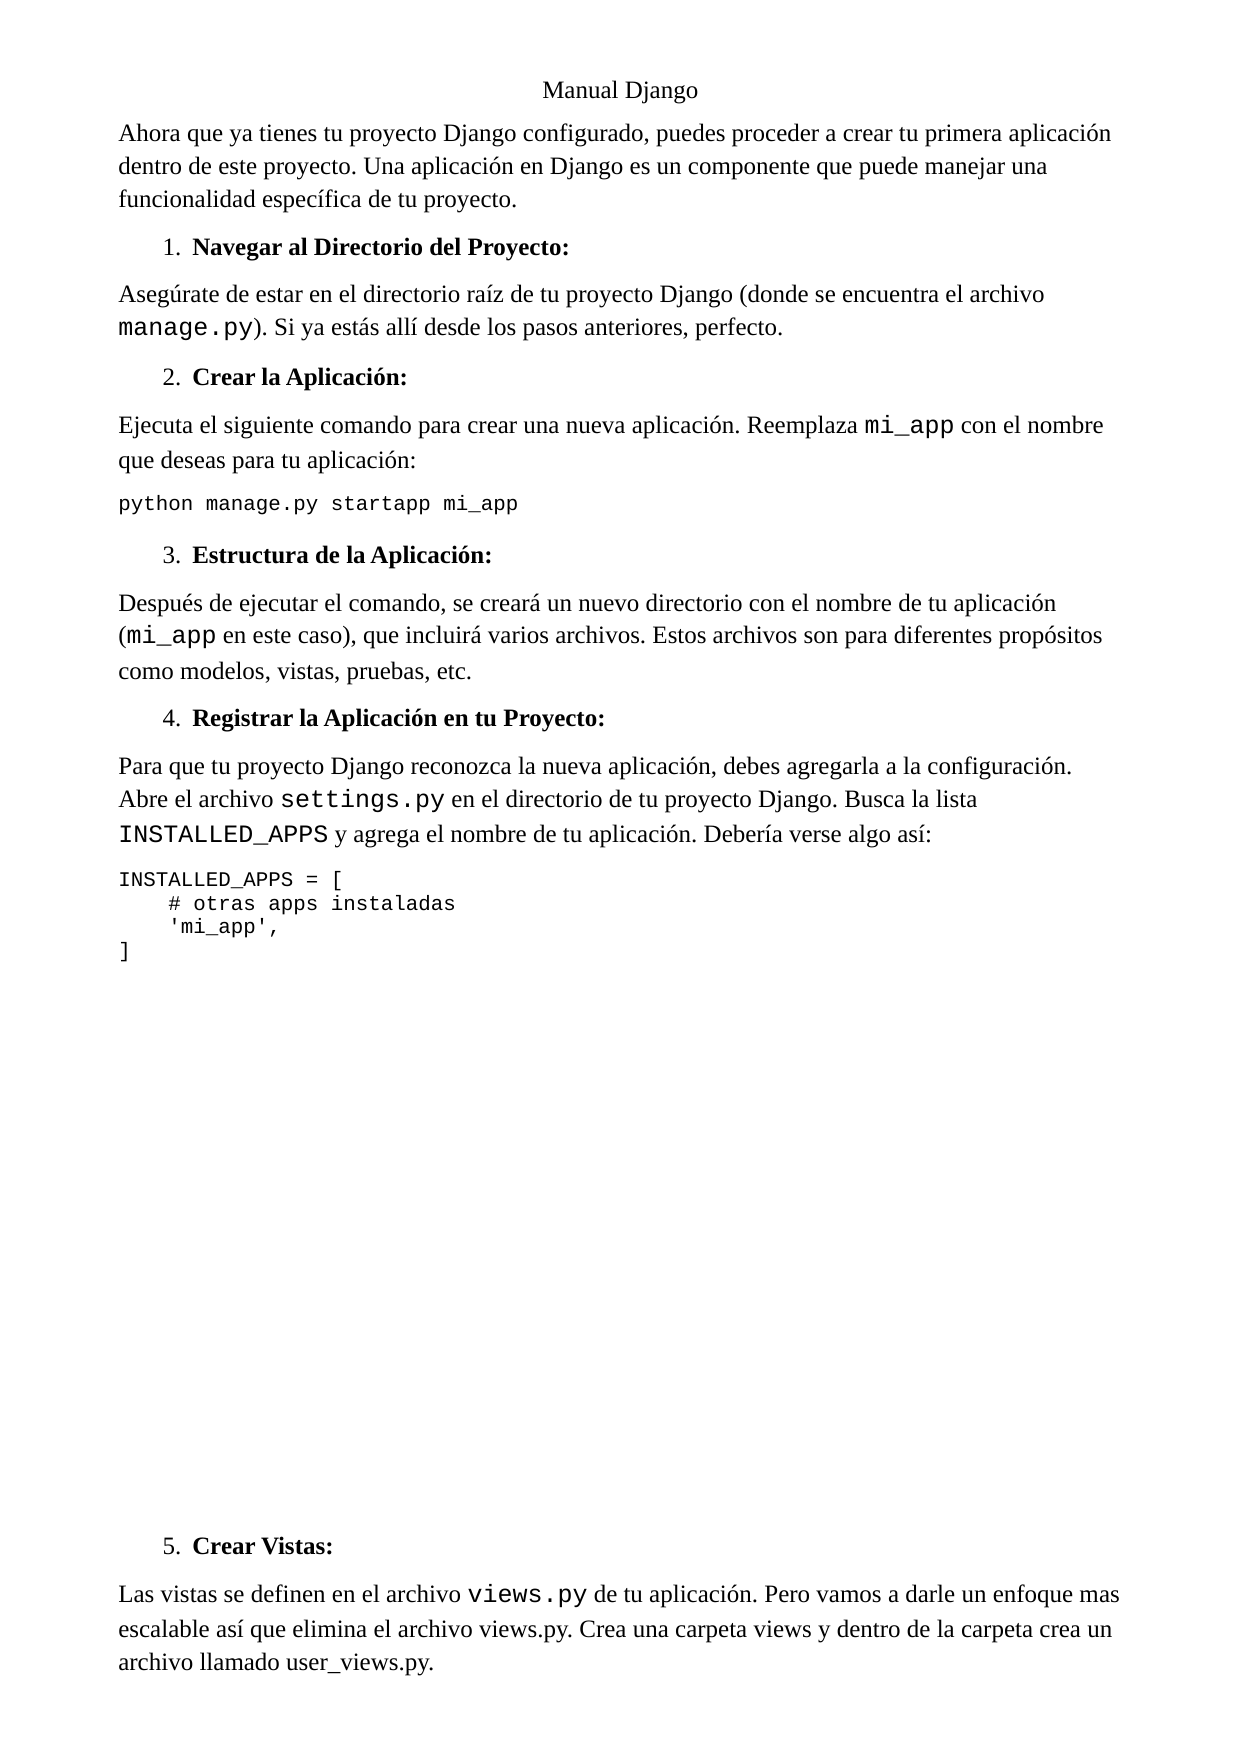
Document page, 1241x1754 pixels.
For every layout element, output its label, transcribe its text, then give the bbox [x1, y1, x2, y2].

text 'mi_app', [118, 916, 1122, 940]
list Estructura de la Aplicación: [162, 540, 1122, 569]
list Crear Vistas: [162, 1531, 1122, 1560]
text ] [118, 940, 1122, 964]
text # otras apps instaladas [118, 893, 1122, 916]
text Ahora que ya tienes tu proyecto Django configurado, puedes proceder a crear tu primera aplicación dentro de este proyecto. Una aplicación en Django es un componente que puede manejar una funcionalidad específica de tu proyecto. [118, 118, 1122, 213]
list Registrar la Aplicación en tu Proyecto: [162, 703, 1122, 732]
text INSTALLED_APPS = [ [118, 869, 1122, 893]
text Ejecuta el siguiente comando para crear una nueva aplicación. Reemplaza mi_app con el nombre que deseas para tu aplicación: [118, 410, 1122, 474]
text Después de ejecutar el comando, se creará un nuevo directorio con el nombre de tu aplicación (mi_app en este caso), que incluirá varios archivos. Estos archivos son para diferentes propósitos como modelos, vistas, pruebas, etc. [118, 588, 1122, 684]
text Para que tu proyecto Django reconozca la nueva aplicación, debes agregarla a la configuración. Abre el archivo settings.py en el directorio de tu proyecto Django. Busca la lista INSTALLED_APPS y agrega el nombre de tu aplicación. Debería verse algo así: [118, 751, 1122, 850]
list Navegar al Directorio del Proyecto: [162, 232, 1122, 261]
text python manage.py startapp mi_app [118, 493, 1122, 516]
text Las vistas se definen en el archivo views.py de tu aplicación. Pero vamos a darle un enfoque mas escalable así que elimina el archivo views.py. Crea una carpeta views y dentro de la carpeta crea un archivo llamado user_views.py. [118, 1579, 1122, 1676]
text Asegúrate de estar en el directorio raíz de tu proyecto Django (donde se encuentra el archivo manage.py). Si ya estás allí desde los pasos anteriores, perfecto. [118, 279, 1122, 343]
list Crear la Aplicación: [162, 362, 1122, 391]
